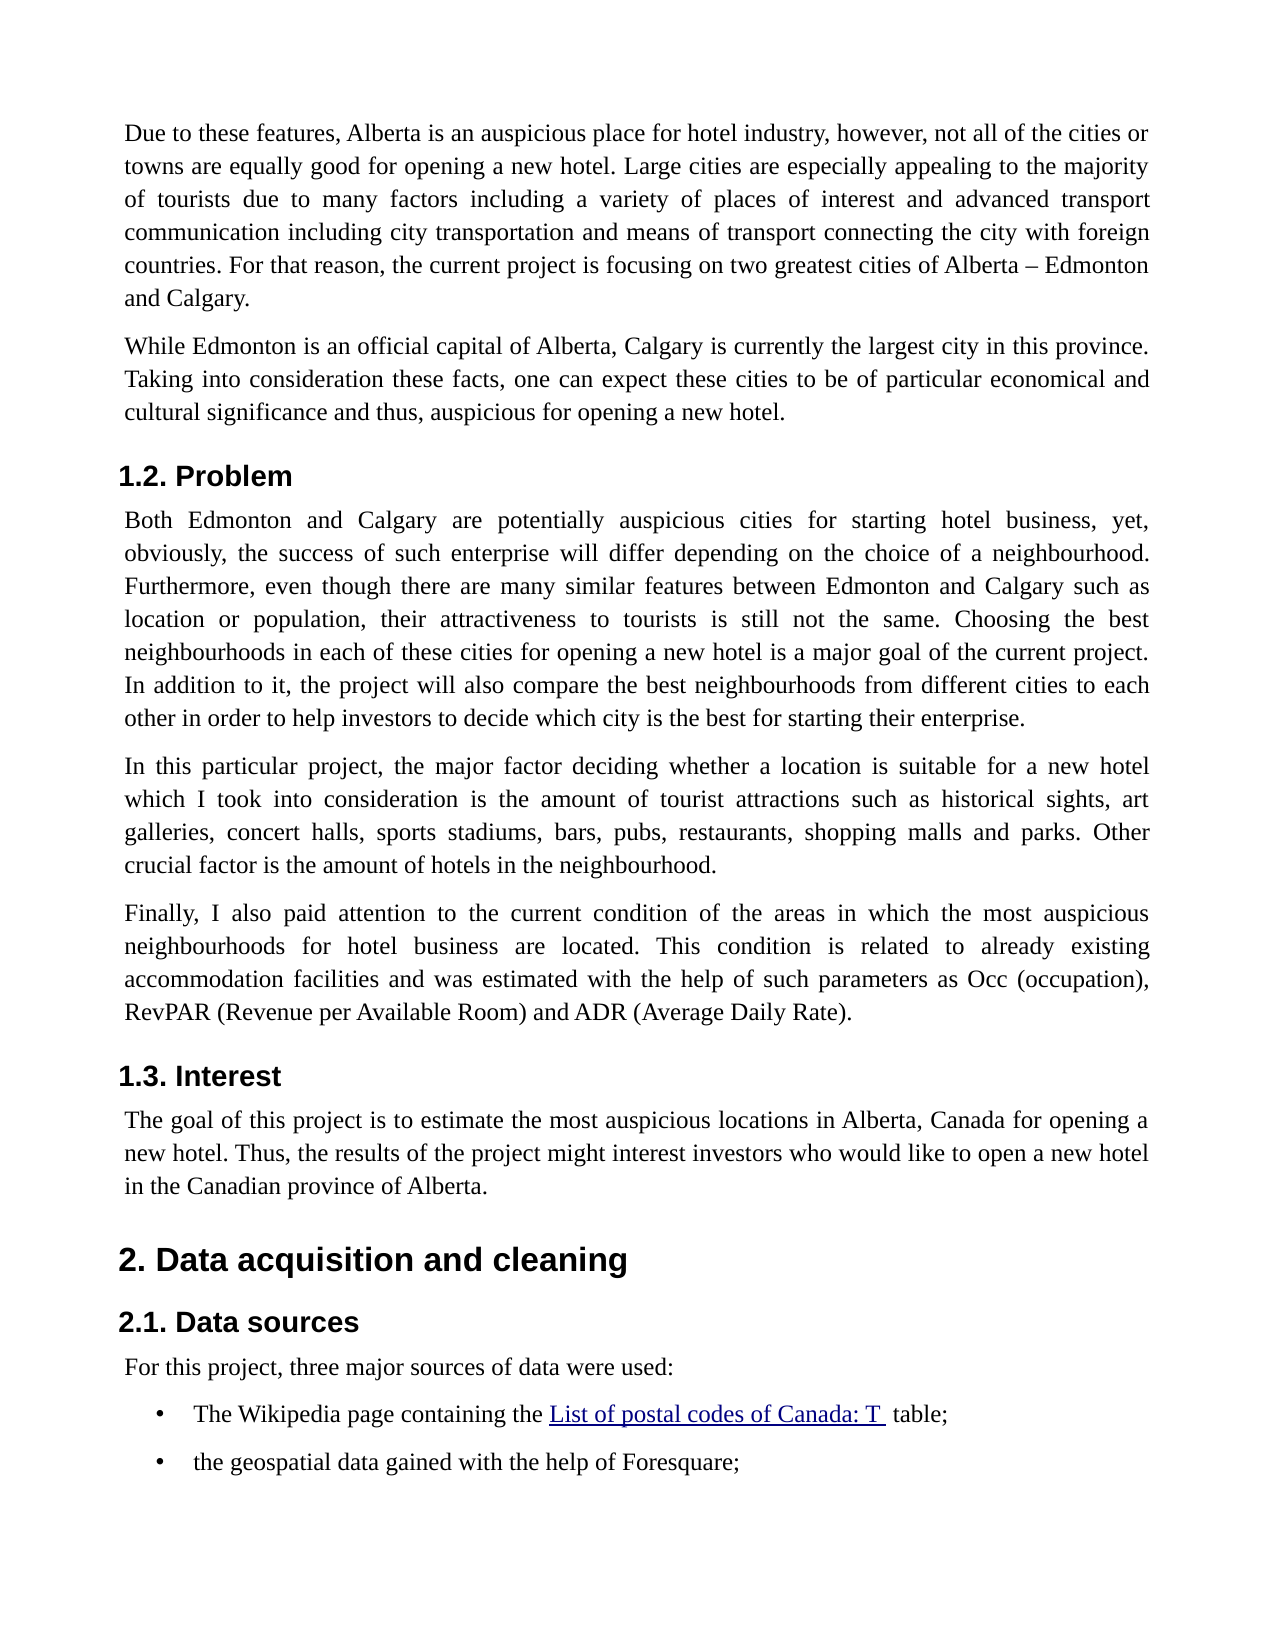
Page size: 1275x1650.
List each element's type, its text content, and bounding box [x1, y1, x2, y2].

text While Edmonton is an official capital of Alberta, Calgary is currently the largest city in this province. Taking into consideration these facts, one can expect these cities to be of particular economical and cultural significance and thus, auspicious for opening a new hotel. [124, 331, 1151, 426]
text Both Edmonton and Calgary are potentially auspicious cities for starting hotel business, yet, obviously, the success of such enterprise will differ depending on the choice of a neighbourhood. Furthermore, even though there are many similar features between Edmonton and Calgary such as location or population, their attractiveness to tourists is still not the same. Choosing the best neighbourhoods in each of these cities for opening a new hotel is a major goal of the current project. In addition to it, the project will also compare the best neighbourhoods from different cities to each other in order to help investors to decide which city is the best for starting their enterprise. [124, 505, 1151, 732]
text The goal of this project is to estimate the most auspicious locations in Alberta, Canada for opening a new hotel. Thus, the results of the project might interest investors who would like to open a new hotel in the Canadian province of Alberta. [124, 1105, 1151, 1200]
subtitle 2. Data acquisition and cleaning [118, 1240, 1157, 1278]
list the geospatial data gained with the help of Foresquare; [156, 1447, 1157, 1476]
subtitle 1.3. Interest [118, 1059, 1157, 1093]
list The Wikipedia page containing the List of postal codes of Canada: T table; [156, 1399, 1157, 1428]
subtitle 1.2. Problem [118, 459, 1157, 493]
text For this project, three major sources of data were used: [124, 1352, 1151, 1380]
text Finally, I also paid attention to the current condition of the areas in which the most auspicious neighbourhoods for hotel business are located. This condition is related to already existing accommodation facilities and was estimated with the help of such parameters as Occ (occupation), RevPAR (Revenue per Available Room) and ADR (Average Daily Rate). [124, 898, 1151, 1026]
text In this particular project, the major factor deciding whether a location is suitable for a new hotel which I took into consideration is the amount of tourist attractions such as historical sights, art galleries, concert halls, sports stadiums, bars, pubs, restaurants, shopping malls and parks. Other crucial factor is the amount of hotels in the neighbourhood. [124, 751, 1151, 879]
text Due to these features, Alberta is an auspicious place for hotel industry, however, not all of the cities or towns are equally good for opening a new hotel. Large cities are especially appealing to the majority of tourists due to many factors including a variety of places of interest and advanced transport communication including city transportation and means of transport connecting the city with foreign countries. For that reason, the current project is focusing on two greatest cities of Alberta – Edmonton and Calgary. [124, 118, 1151, 312]
subtitle 2.1. Data sources [118, 1305, 1157, 1339]
